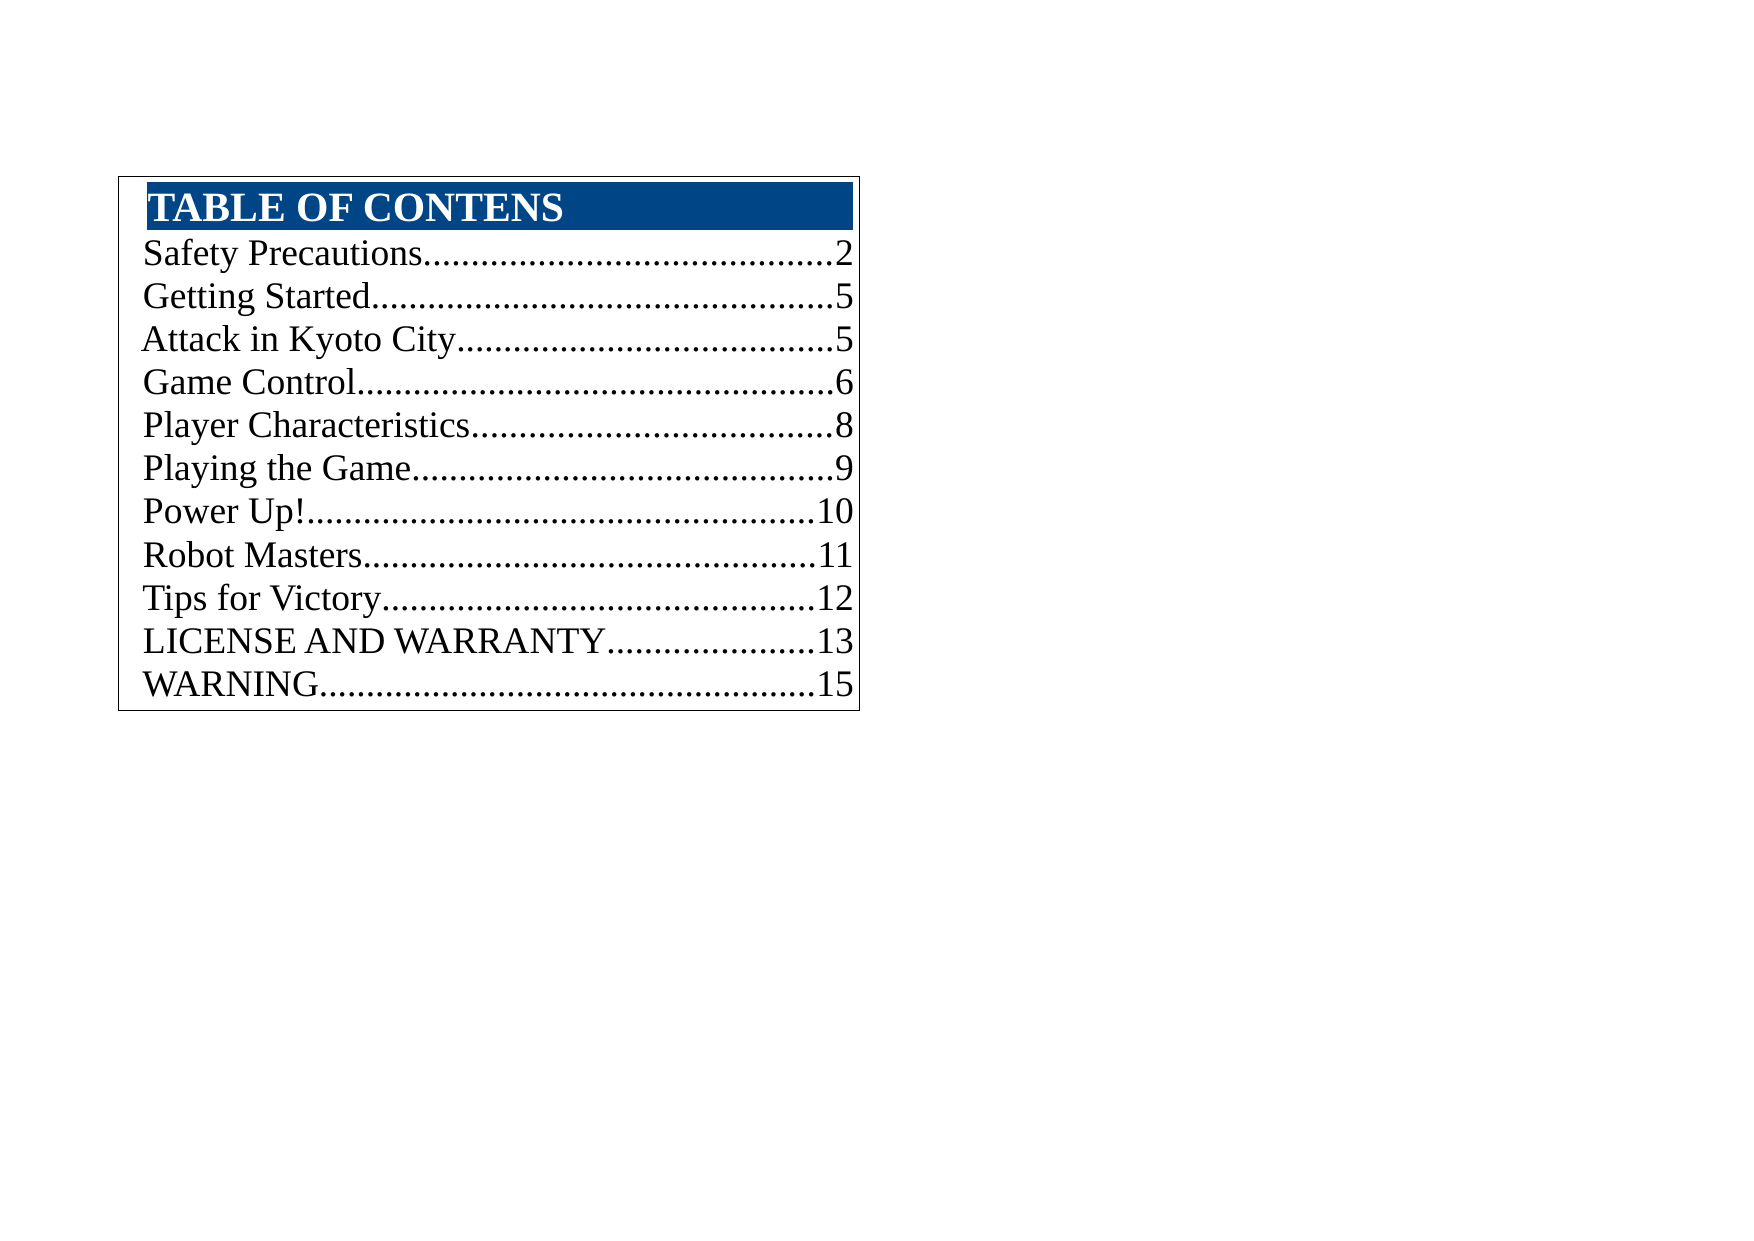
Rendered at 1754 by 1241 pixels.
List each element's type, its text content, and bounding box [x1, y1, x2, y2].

table_header TABLE OF CONTENS Safety Precautions 2 Getting Started 5 Attack in Kyoto City 5 Game Control 6 Player Characteristics 8 Playing the Game 9 Power Up! 10 Robot Masters 11 Tips for Victory 12 LICENSE AND WARRANTY 13 WARNING 15 [119, 177, 859, 710]
